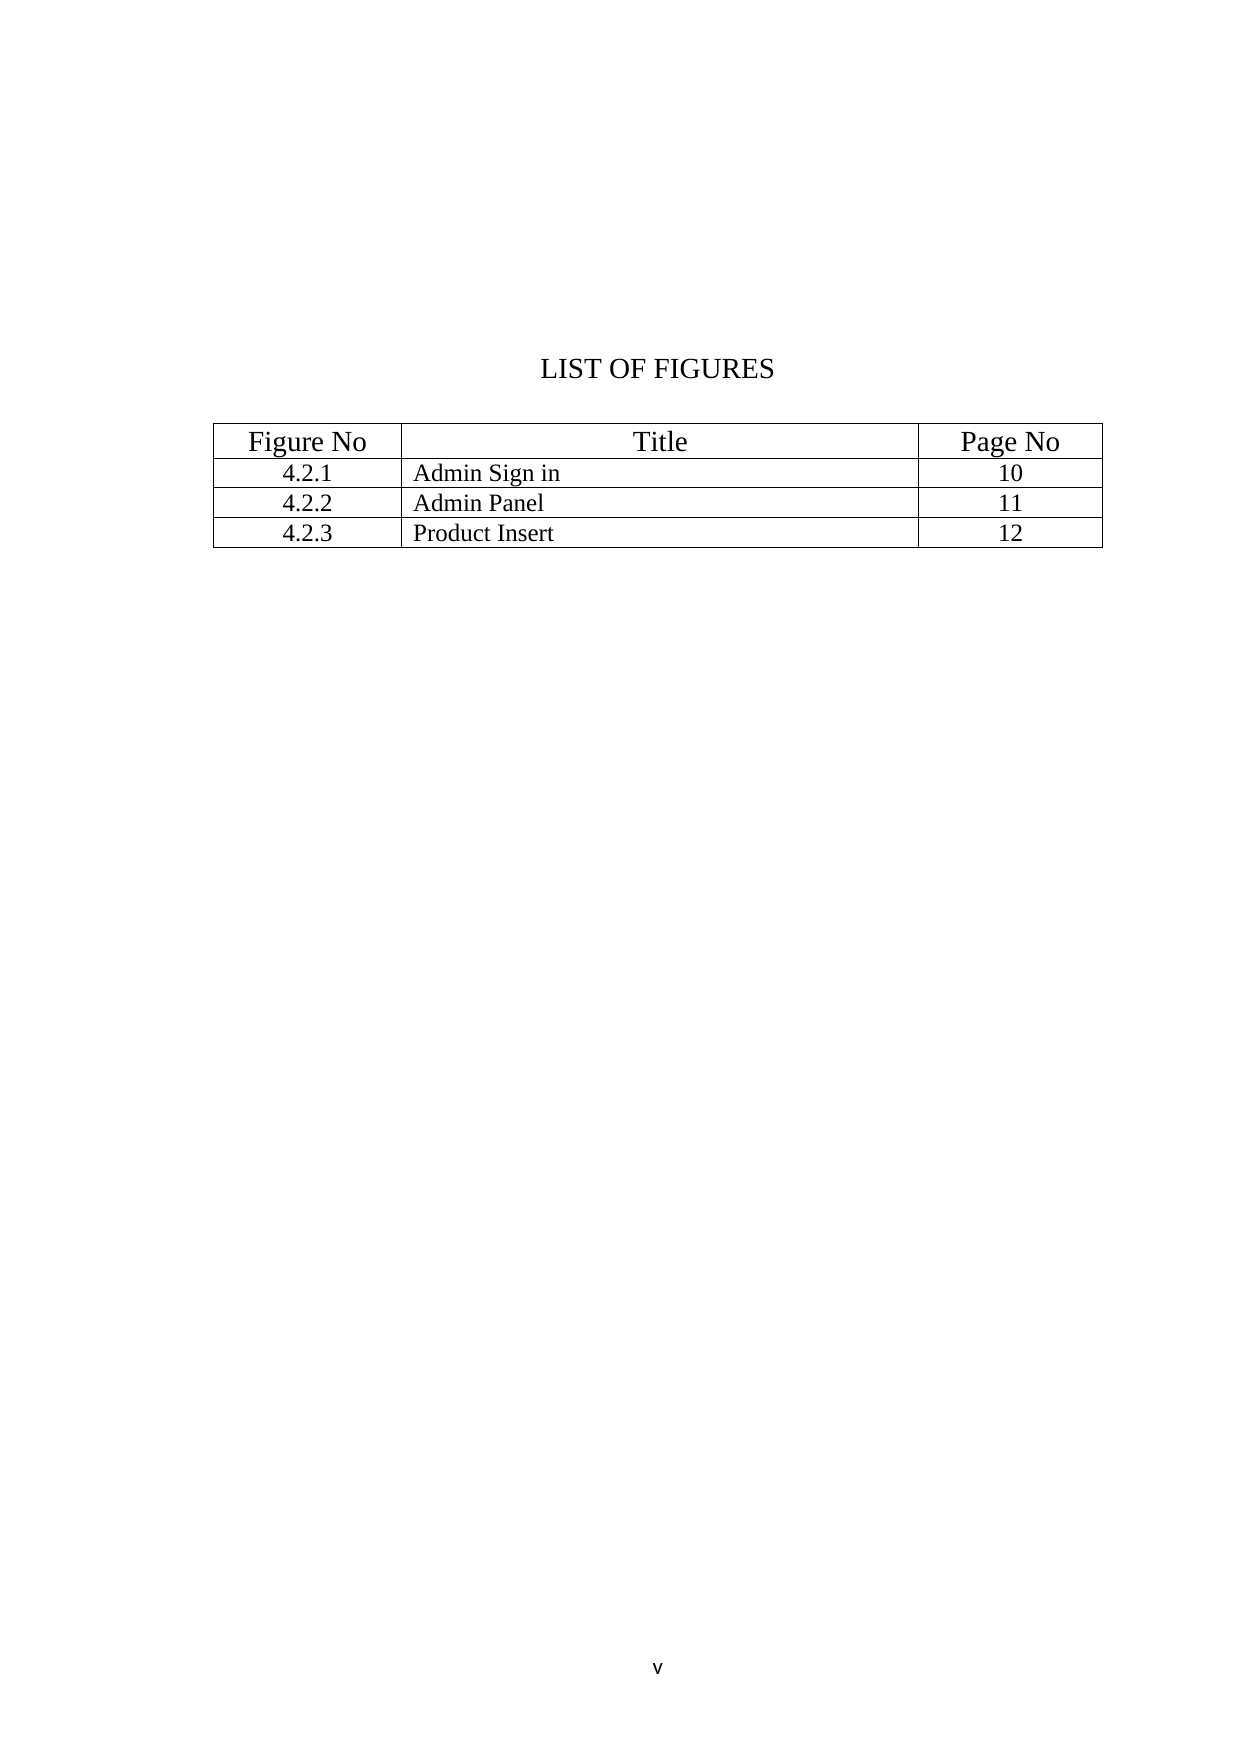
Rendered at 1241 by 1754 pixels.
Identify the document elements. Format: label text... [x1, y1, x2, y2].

table_header Page No [919, 424, 1102, 457]
table_cell 4.2.1 [214, 459, 401, 487]
text List of Figures [225, 352, 1090, 385]
table_header Title [402, 424, 918, 457]
table_cell 12 [919, 518, 1102, 547]
table_cell 4.2.3 [214, 518, 401, 547]
table_cell 11 [919, 488, 1102, 517]
table_cell Product Insert [402, 518, 918, 547]
table_header Figure No [214, 424, 401, 457]
table_cell Admin Sign in [402, 459, 918, 487]
table_cell Admin Panel [402, 488, 918, 517]
table_cell 4.2.2 [214, 488, 401, 517]
table_cell 10 [919, 459, 1102, 487]
